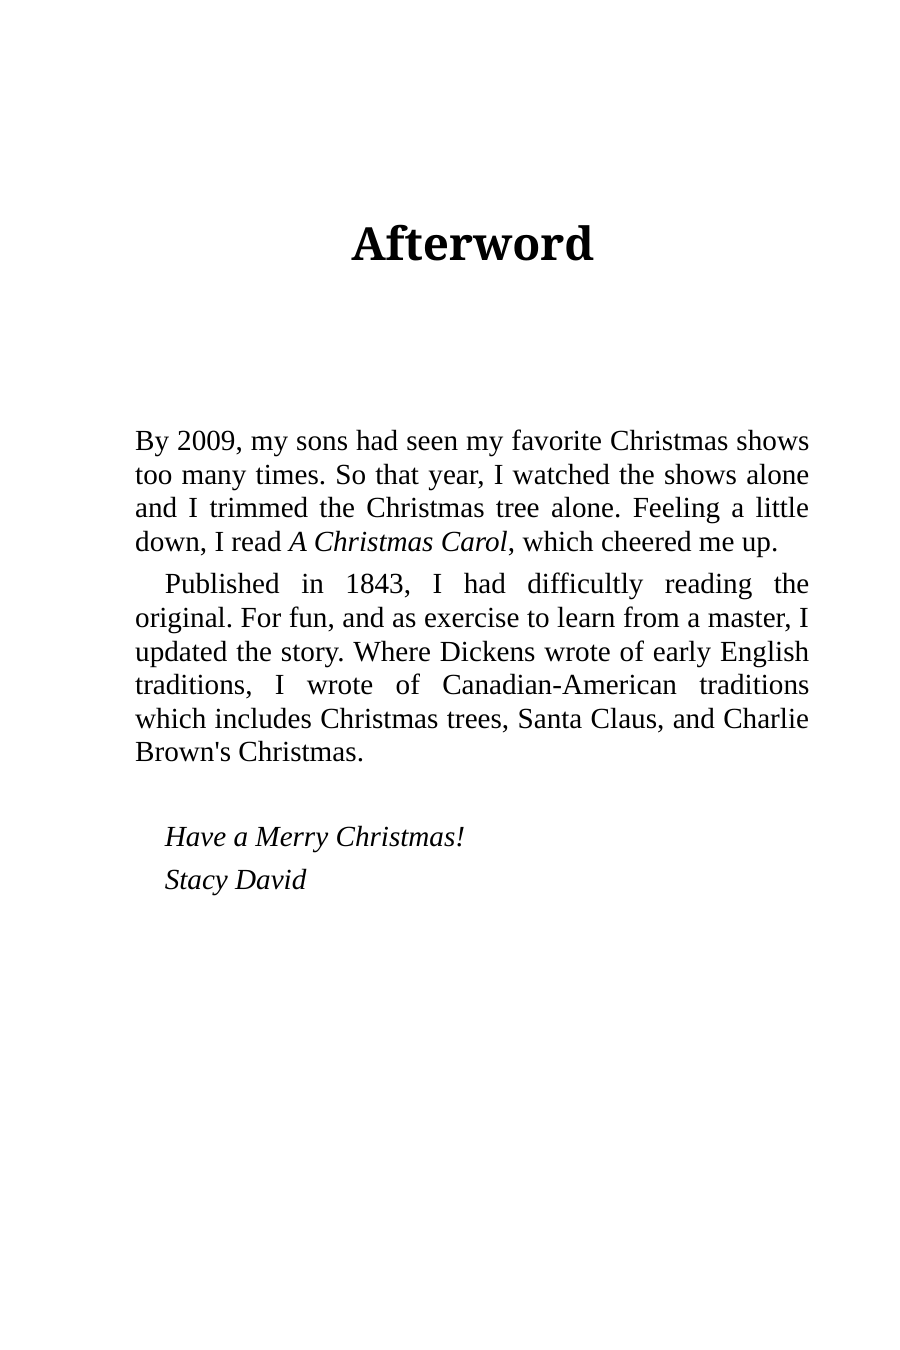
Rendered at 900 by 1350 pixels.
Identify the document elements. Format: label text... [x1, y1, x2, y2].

text Published in 1843, I had difficultly reading the original. For fun, and as exercise to learn from a master, I updated the story. Where Dickens wrote of early English traditions, I wrote of Canadian-American traditions which includes Christmas trees, Santa Claus, and Charlie Brown's Christmas. [135, 567, 810, 768]
text Stacy David [135, 862, 810, 895]
subtitle Afterword [135, 211, 810, 273]
text By 2009, my sons had seen my favorite Christmas shows too many times. So that year, I watched the shows alone and I trimmed the Christmas tree alone. Feeling a little down, I read A Christmas Carol, which cheered me up. [135, 423, 810, 558]
text Have a Merry Christmas! [135, 819, 810, 853]
